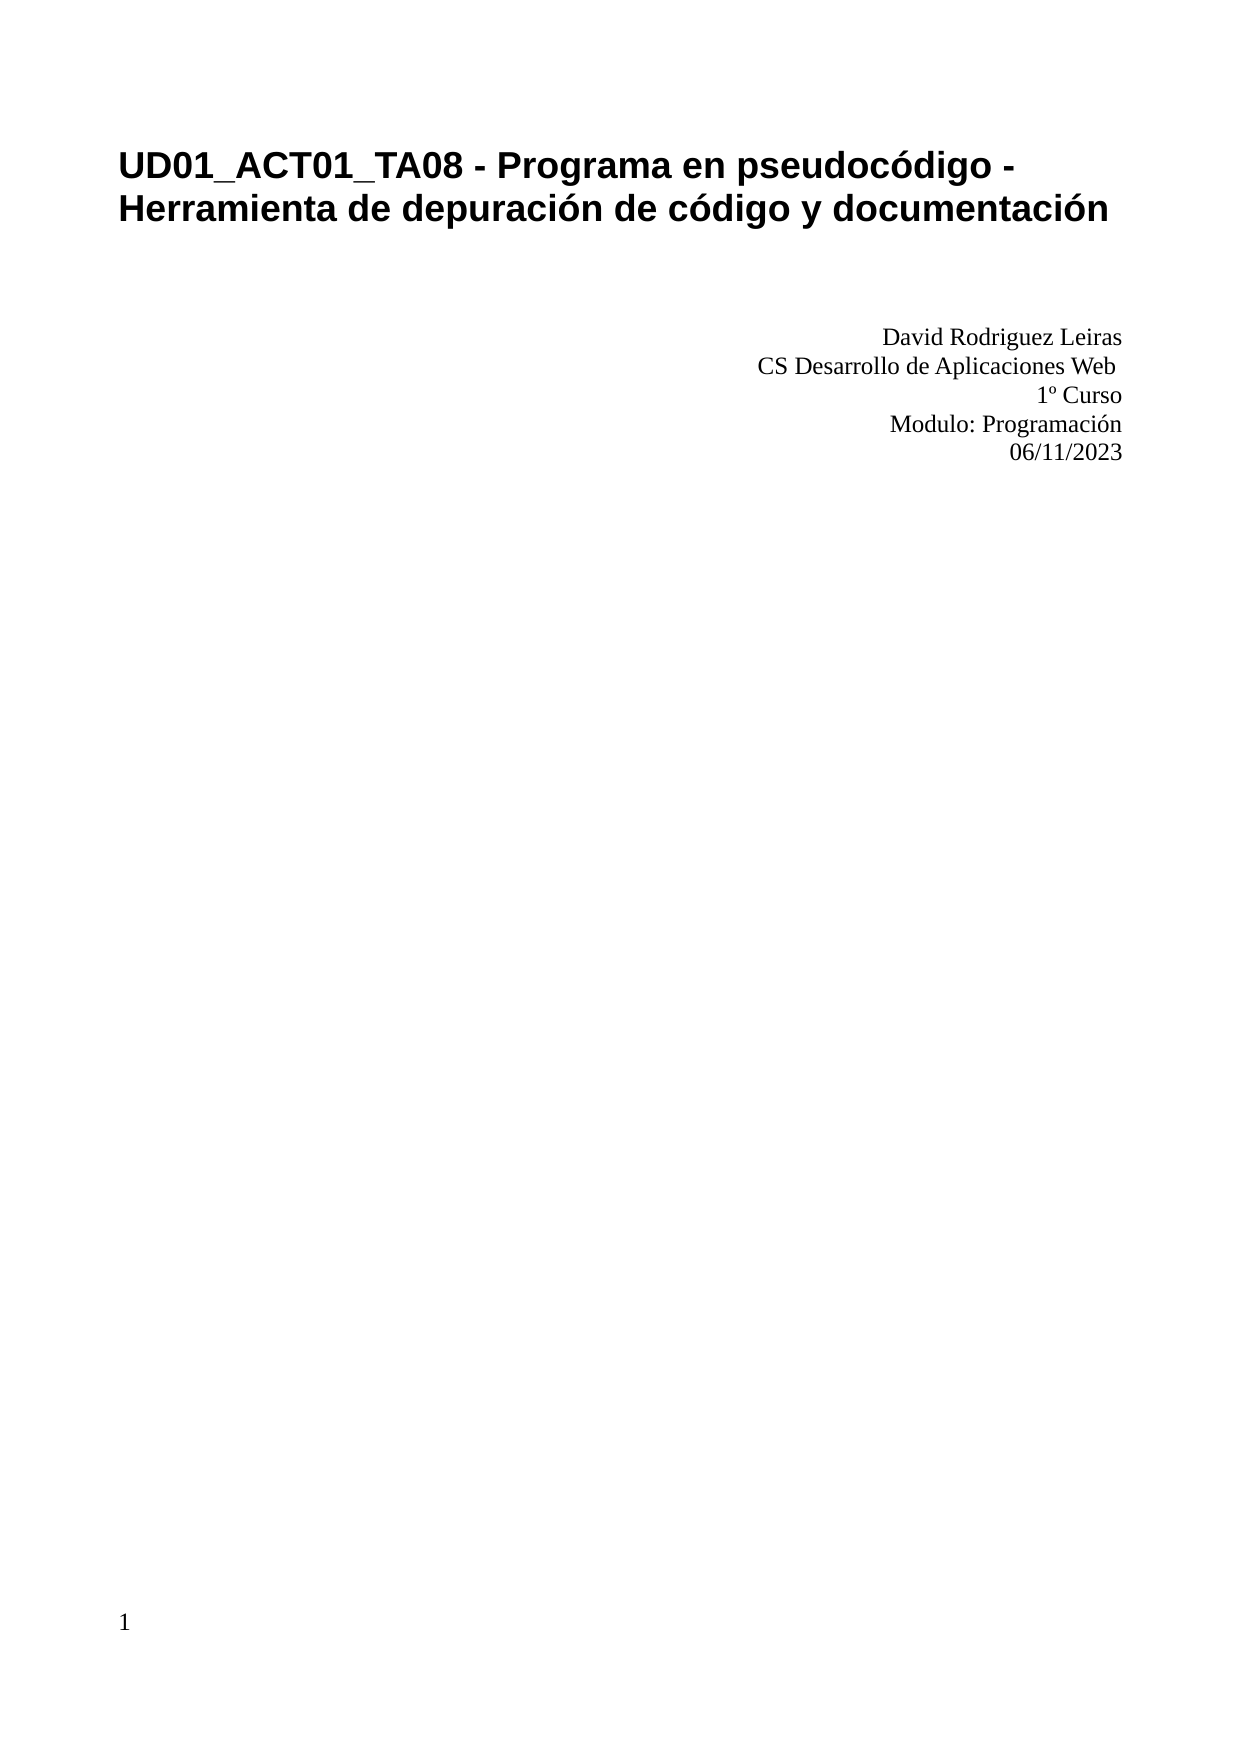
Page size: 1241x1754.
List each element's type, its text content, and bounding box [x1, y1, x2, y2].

text 06/11/2023 [118, 437, 1122, 466]
text CS Desarrollo de Aplicaciones Web [118, 351, 1122, 380]
text David Rodriguez Leiras [118, 322, 1122, 351]
text Modulo: Programación [118, 409, 1122, 437]
text 1º Curso [118, 380, 1122, 409]
subtitle UD01_ACT01_TA08 - Programa en pseudocódigo - Herramienta de depuración de código y documentación [118, 143, 1122, 229]
